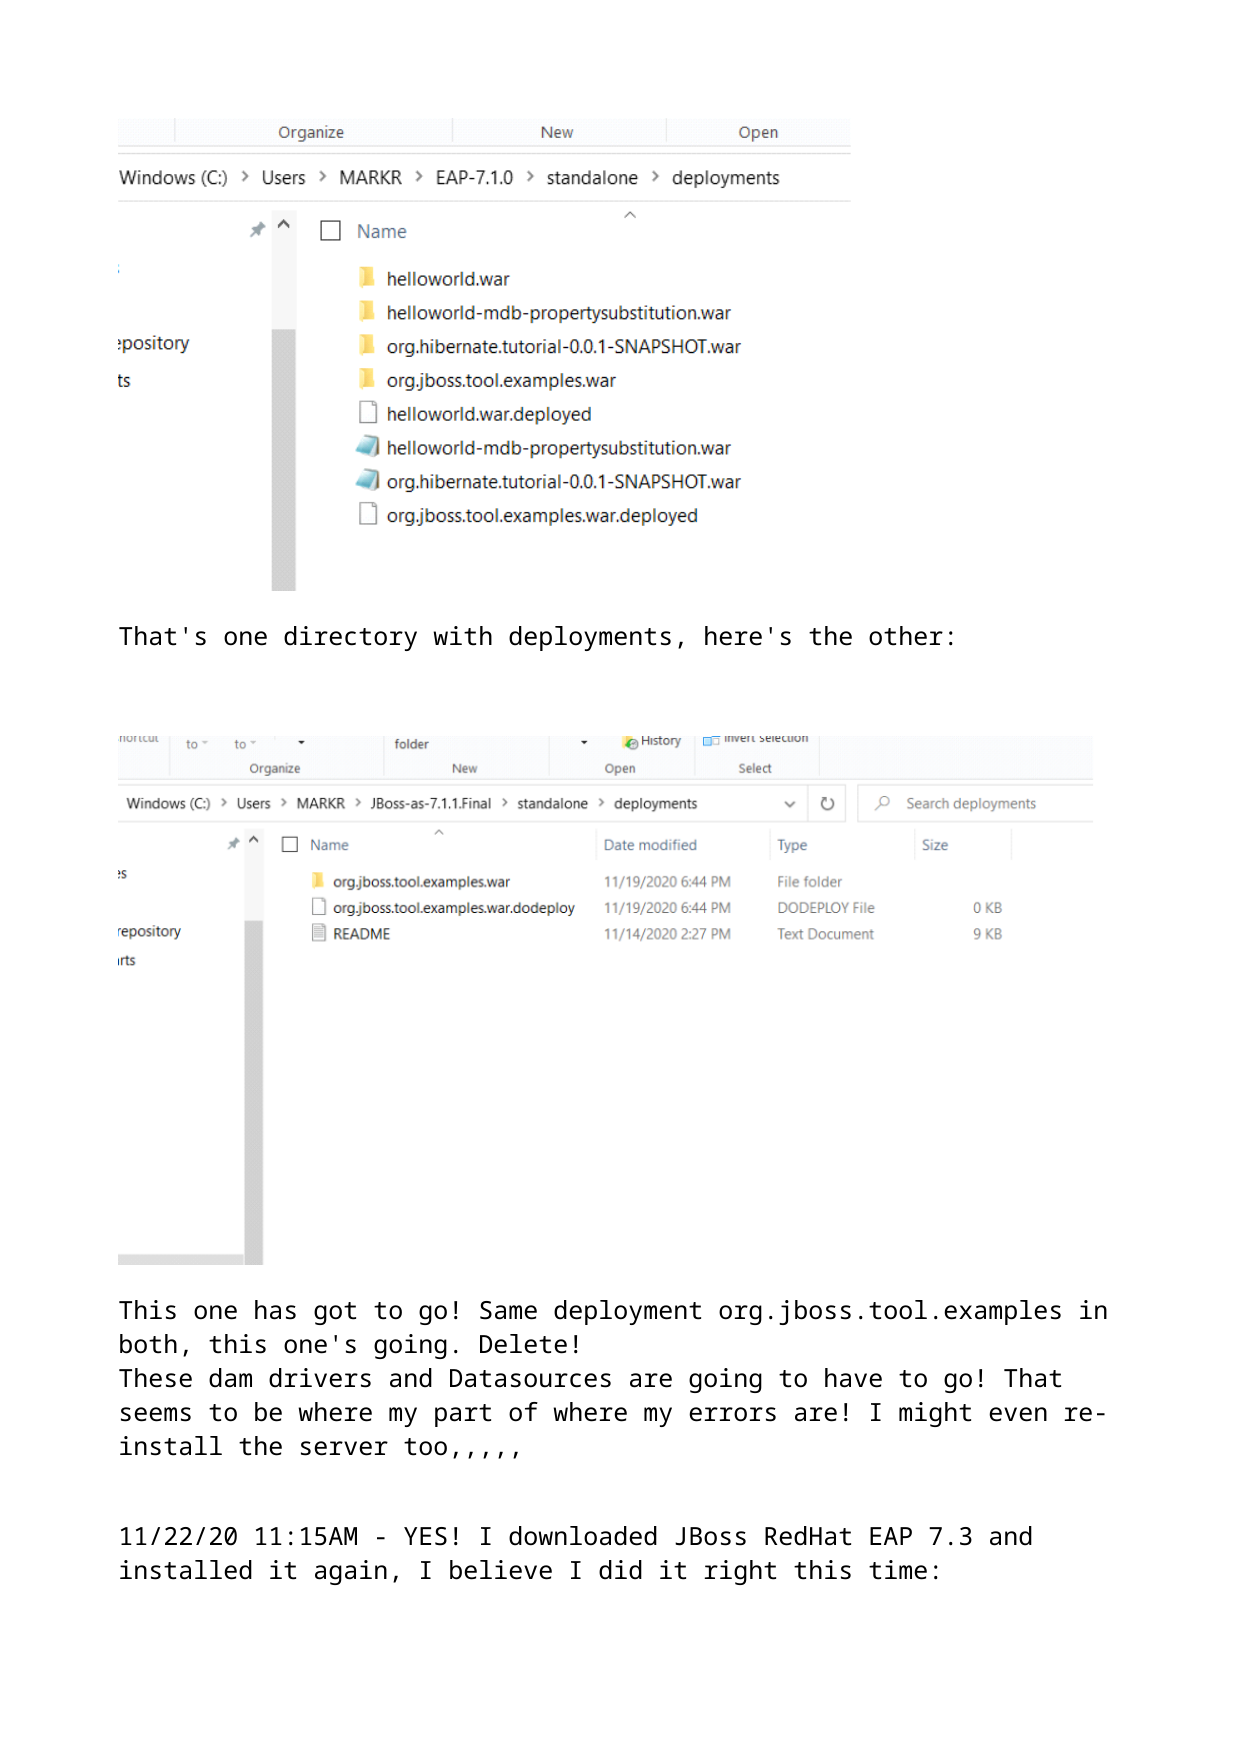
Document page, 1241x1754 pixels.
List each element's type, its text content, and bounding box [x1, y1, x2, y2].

text These dam drivers and Datasources are going to have to go! That seems to be where my part of where my errors are! I might even re-install the server too,,,,, [118, 1360, 1122, 1463]
text 11/22/20 11:15AM - YES! I downloaded JBoss RedHat EAP 7.3 and installed it again, I believe I did it right this time: [118, 1519, 1122, 1587]
text That's one directory with deployments, here's the other: [118, 619, 1122, 653]
text This one has got to go! Same deployment org.jboss.tool.examples in both, this one's going. Delete! [118, 1292, 1122, 1360]
